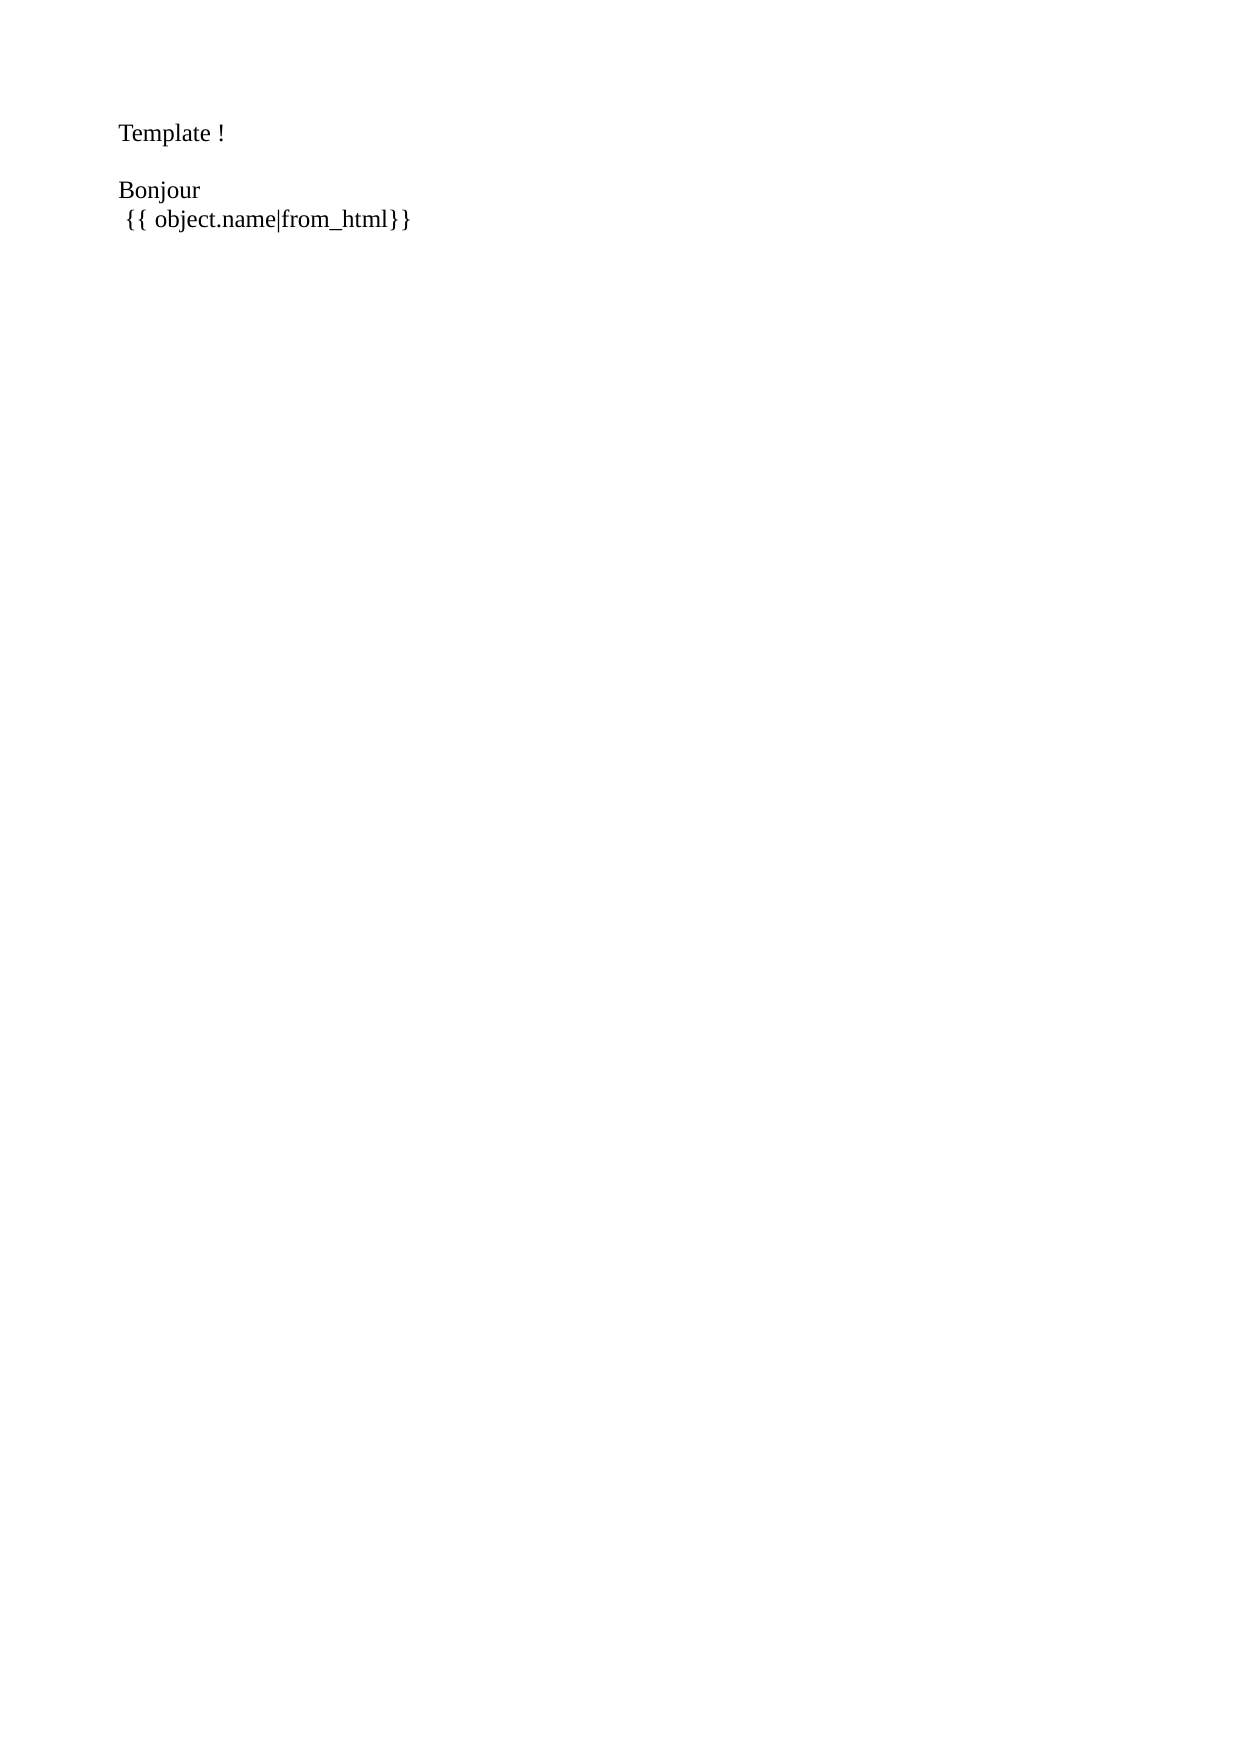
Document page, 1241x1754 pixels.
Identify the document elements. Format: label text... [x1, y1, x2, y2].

text {{ object.name|from_html}} [118, 204, 1122, 233]
text Bonjour [118, 176, 1122, 204]
text Template ! [118, 118, 1122, 147]
